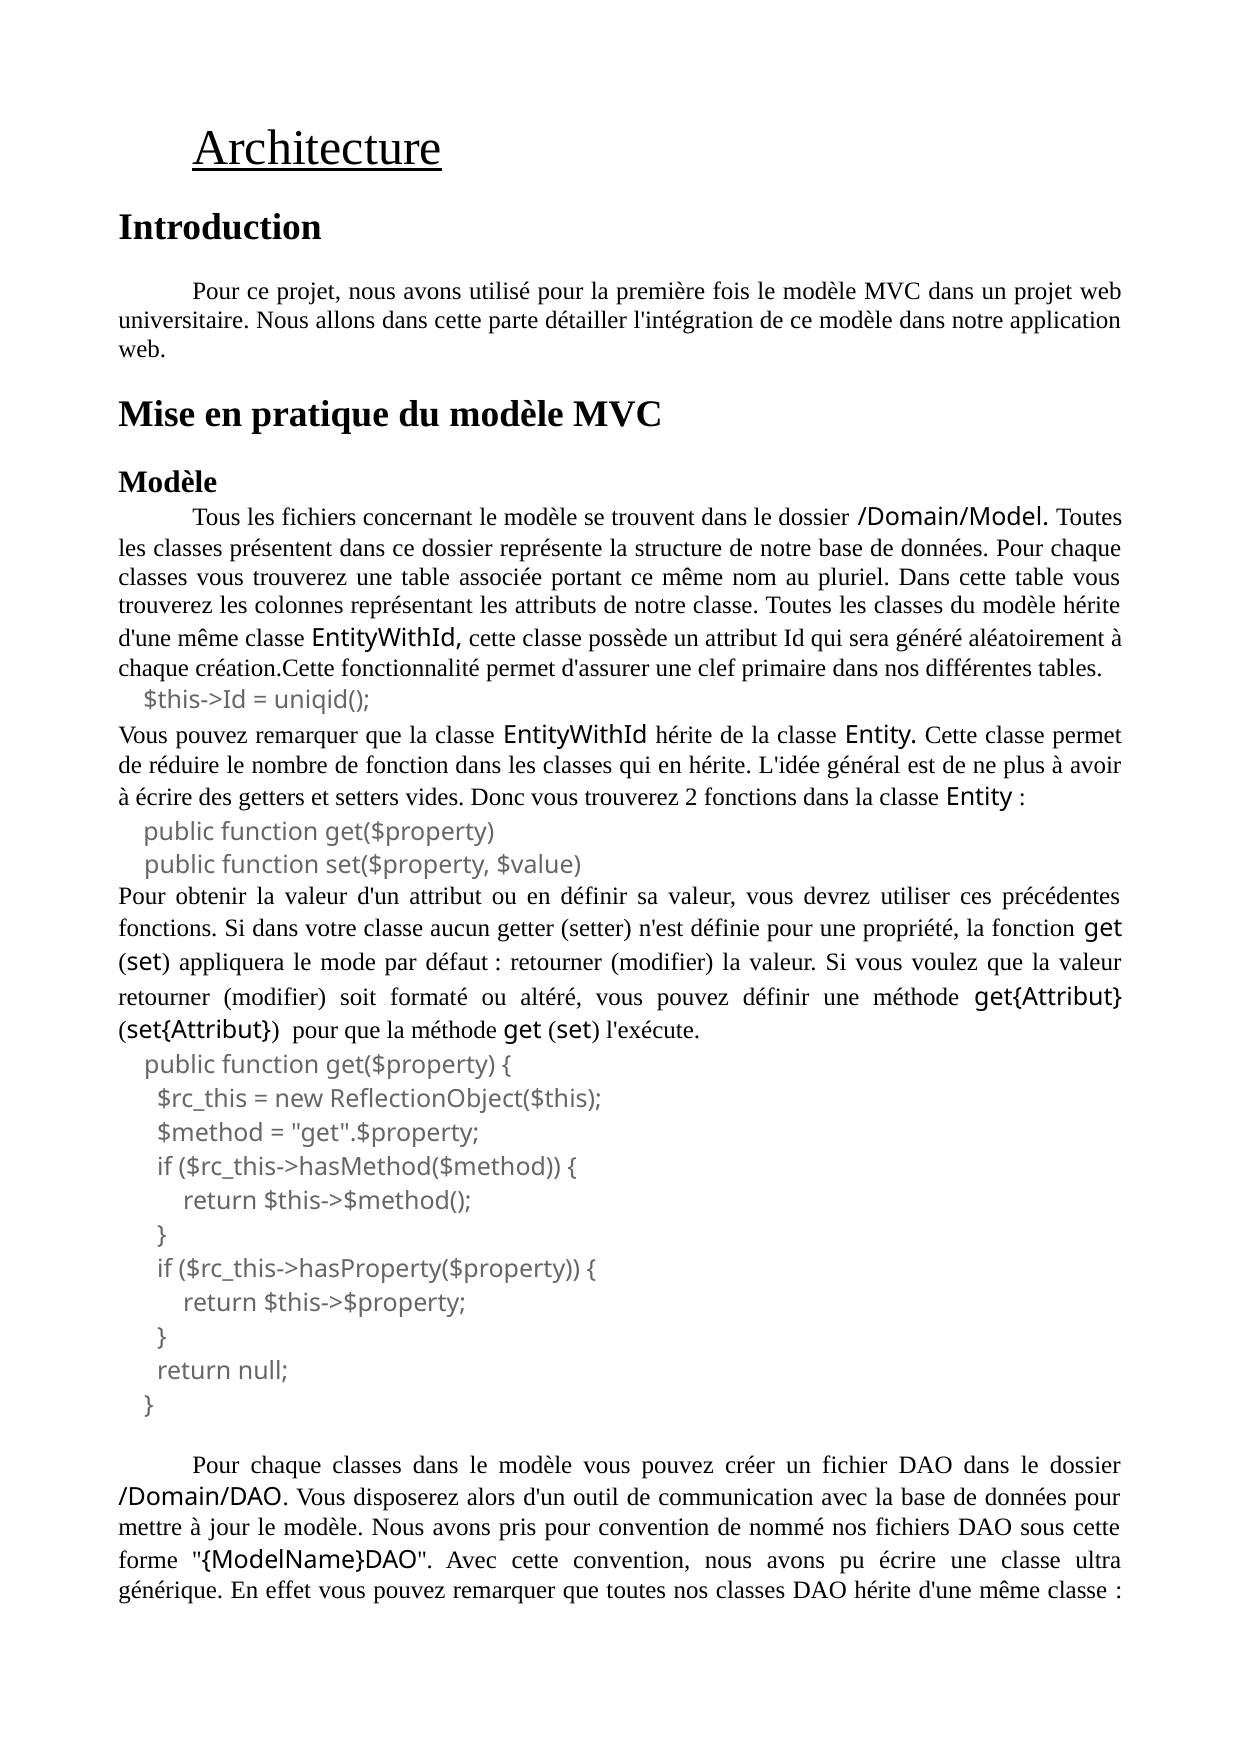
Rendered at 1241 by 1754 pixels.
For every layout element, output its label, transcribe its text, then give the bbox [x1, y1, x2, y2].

text if ($rc_this->hasProperty($property)) { [118, 1251, 1122, 1285]
text $method = "get".$property; [118, 1114, 1122, 1148]
text public function get($property) { [118, 1046, 1122, 1080]
text Architecture [118, 118, 1122, 176]
text $this->Id = uniqid(); [118, 682, 1122, 716]
text $rc_this = new ReflectionObject($this); [118, 1080, 1122, 1114]
text Mise en pratique du modèle MVC [118, 391, 1122, 434]
text Introduction [118, 204, 1122, 247]
text public function set($property, $value) [118, 847, 1122, 881]
text return $this->$method(); [118, 1182, 1122, 1217]
text if ($rc_this->hasMethod($method)) { [118, 1148, 1122, 1182]
text public function get($property) [118, 813, 1122, 847]
text return $this->$property; [118, 1285, 1122, 1319]
text Tous les fichiers concernant le modèle se trouvent dans le dossier /Domain/Model. Toutes les classes présentent dans ce dossier représente la structure de notre base de données. Pour chaque classes vous trouverez une table associée portant ce même nom au pluriel. Dans cette table vous trouverez les colonnes représentant les attributs de notre classe. Toutes les classes du modèle hérite d'une même classe EntityWithId, cette classe possède un attribut Id qui sera généré aléatoirement à chaque création.Cette fonctionnalité permet d'assurer une clef primaire dans nos différentes tables. [118, 499, 1122, 682]
text Modèle [118, 463, 1122, 499]
text Pour obtenir la valeur d'un attribut ou en définir sa valeur, vous devrez utiliser ces précédentes fonctions. Si dans votre classe aucun getter (setter) n'est définie pour une propriété, la fonction get (set) appliquera le mode par défaut : retourner (modifier) la valeur. Si vous voulez que la valeur retourner (modifier) soit formaté ou altéré, vous pouvez définir une méthode get{Attribut} (set{Attribut}) pour que la méthode get (set) l'exécute. [118, 881, 1122, 1046]
text } [118, 1217, 1122, 1251]
text } [118, 1319, 1122, 1353]
text Pour ce projet, nous avons utilisé pour la première fois le modèle MVC dans un projet web universitaire. Nous allons dans cette parte détailler l'intégration de ce modèle dans notre application web. [118, 276, 1122, 362]
text Pour chaque classes dans le modèle vous pouvez créer un fichier DAO dans le dossier /Domain/DAO. Vous disposerez alors d'un outil de communication avec la base de données pour mettre à jour le modèle. Nous avons pris pour convention de nommé nos fichiers DAO sous cette forme ''{ModelName}DAO''. Avec cette convention, nous avons pu écrire une classe ultra générique. En effet vous pouvez remarquer que toutes nos classes DAO hérite d'une même classe : [118, 1450, 1122, 1604]
text } [118, 1387, 1122, 1421]
text Vous pouvez remarquer que la classe EntityWithId hérite de la classe Entity. Cette classe permet de réduire le nombre de fonction dans les classes qui en hérite. L'idée général est de ne plus à avoir à écrire des getters et setters vides. Donc vous trouverez 2 fonctions dans la classe Entity : [118, 716, 1122, 813]
text return null; [118, 1353, 1122, 1387]
